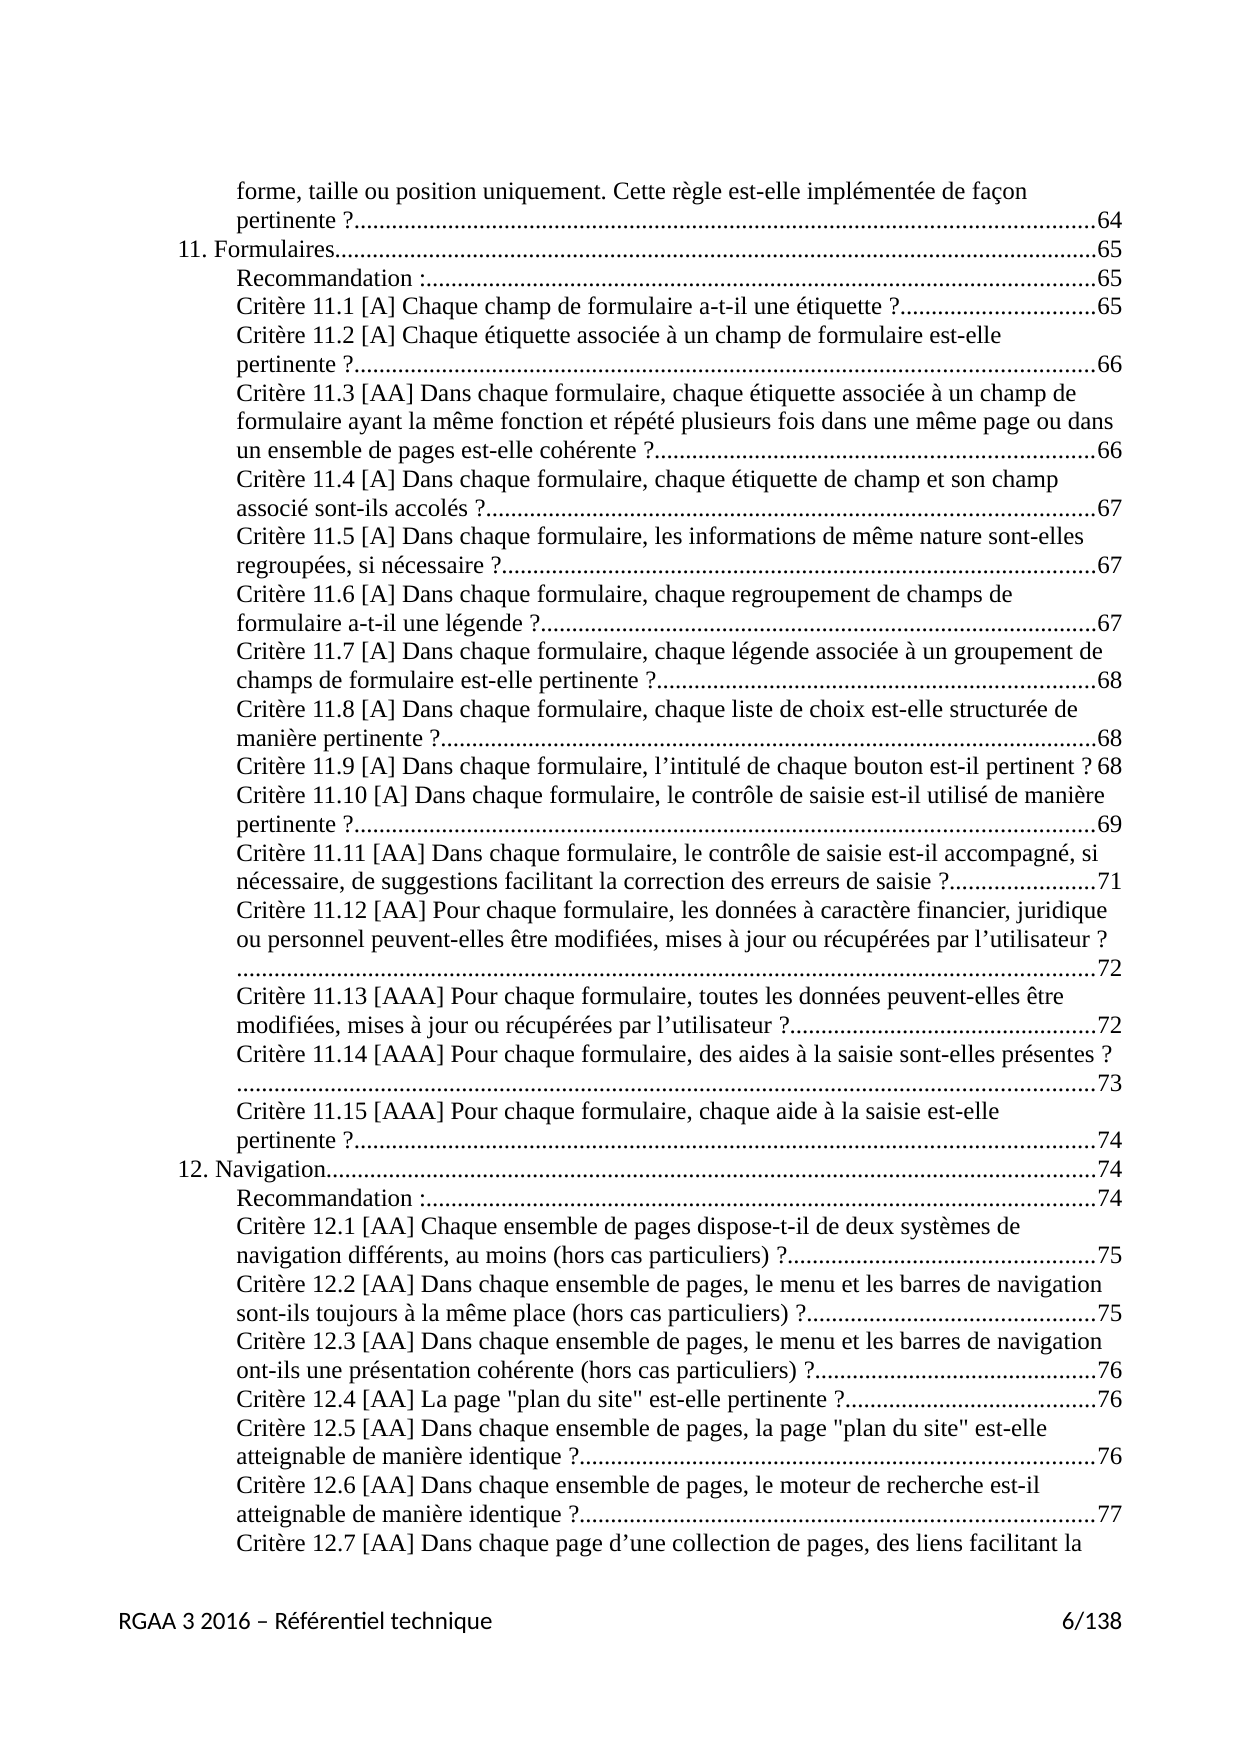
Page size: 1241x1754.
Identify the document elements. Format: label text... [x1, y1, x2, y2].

text Critère 11.6 [A] Dans chaque formulaire, chaque regroupement de champs de formulaire a-t-il une légende ? 67 [236, 579, 1122, 636]
text Critère 12.2 [AA] Dans chaque ensemble de pages, le menu et les barres de navigation sont-ils toujours à la même place (hors cas particuliers) ? 75 [236, 1269, 1122, 1326]
text 12. Navigation 74 [177, 1154, 1122, 1183]
text Critère 11.9 [A] Dans chaque formulaire, l’intitulé de chaque bouton est-il pertinent ? 68 [236, 751, 1122, 780]
text Critère 11.3 [AA] Dans chaque formulaire, chaque étiquette associée à un champ de formulaire ayant la même fonction et répété plusieurs fois dans une même page ou dans un ensemble de pages est-elle cohérente ? 66 [236, 378, 1122, 464]
text Critère 12.6 [AA] Dans chaque ensemble de pages, le moteur de recherche est-il atteignable de manière identique ? 77 [236, 1470, 1122, 1528]
text 11. Formulaires 65 [177, 234, 1122, 263]
text Critère 12.3 [AA] Dans chaque ensemble de pages, le menu et les barres de navigation ont-ils une présentation cohérente (hors cas particuliers) ? 76 [236, 1326, 1122, 1384]
text Critère 12.5 [AA] Dans chaque ensemble de pages, la page "plan du site" est-elle atteignable de manière identique ? 76 [236, 1413, 1122, 1470]
text Critère 11.10 [A] Dans chaque formulaire, le contrôle de saisie est-il utilisé de manière pertinente ? 69 [236, 780, 1122, 838]
text Critère 11.1 [A] Chaque champ de formulaire a-t-il une étiquette ? 65 [236, 291, 1122, 320]
text Critère 11.13 [AAA] Pour chaque formulaire, toutes les données peuvent-elles être modifiées, mises à jour ou récupérées par l’utilisateur ? 72 [236, 981, 1122, 1039]
text Critère 11.12 [AA] Pour chaque formulaire, les données à caractère financier, juridique ou personnel peuvent-elles être modifiées, mises à jour ou récupérées par l’utilisateur ? 72 [236, 895, 1122, 981]
text Critère 11.2 [A] Chaque étiquette associée à un champ de formulaire est-elle pertinente ? 66 [236, 320, 1122, 378]
text Critère 10.15 [A] Dans chaque page Web, l’information ne doit pas être donnée par la forme, taille ou position uniquement. Cette règle est-elle implémentée de façon pertinente ? 64 [236, 176, 1122, 234]
text Critère 11.14 [AAA] Pour chaque formulaire, des aides à la saisie sont-elles présentes ? 73 [236, 1039, 1122, 1096]
text Critère 11.4 [A] Dans chaque formulaire, chaque étiquette de champ et son champ associé sont-ils accolés ? 67 [236, 464, 1122, 521]
text Critère 12.7 [AA] Dans chaque page d’une collection de pages, des liens facilitant la navigation sont-ils présents ? 77 [236, 1528, 1122, 1556]
text Recommandation : 65 [236, 263, 1122, 291]
text Critère 11.15 [AAA] Pour chaque formulaire, chaque aide à la saisie est-elle pertinente ? 74 [236, 1096, 1122, 1154]
text Critère 11.5 [A] Dans chaque formulaire, les informations de même nature sont-elles regroupées, si nécessaire ? 67 [236, 521, 1122, 579]
text Critère 12.4 [AA] La page "plan du site" est-elle pertinente ? 76 [236, 1384, 1122, 1413]
text Recommandation : 74 [236, 1183, 1122, 1211]
text Critère 12.1 [AA] Chaque ensemble de pages dispose-t-il de deux systèmes de navigation différents, au moins (hors cas particuliers) ? 75 [236, 1211, 1122, 1269]
text Critère 11.11 [AA] Dans chaque formulaire, le contrôle de saisie est-il accompagné, si nécessaire, de suggestions facilitant la correction des erreurs de saisie ? 71 [236, 838, 1122, 895]
text Critère 11.8 [A] Dans chaque formulaire, chaque liste de choix est-elle structurée de manière pertinente ? 68 [236, 694, 1122, 751]
text Critère 11.7 [A] Dans chaque formulaire, chaque légende associée à un groupement de champs de formulaire est-elle pertinente ? 68 [236, 636, 1122, 694]
